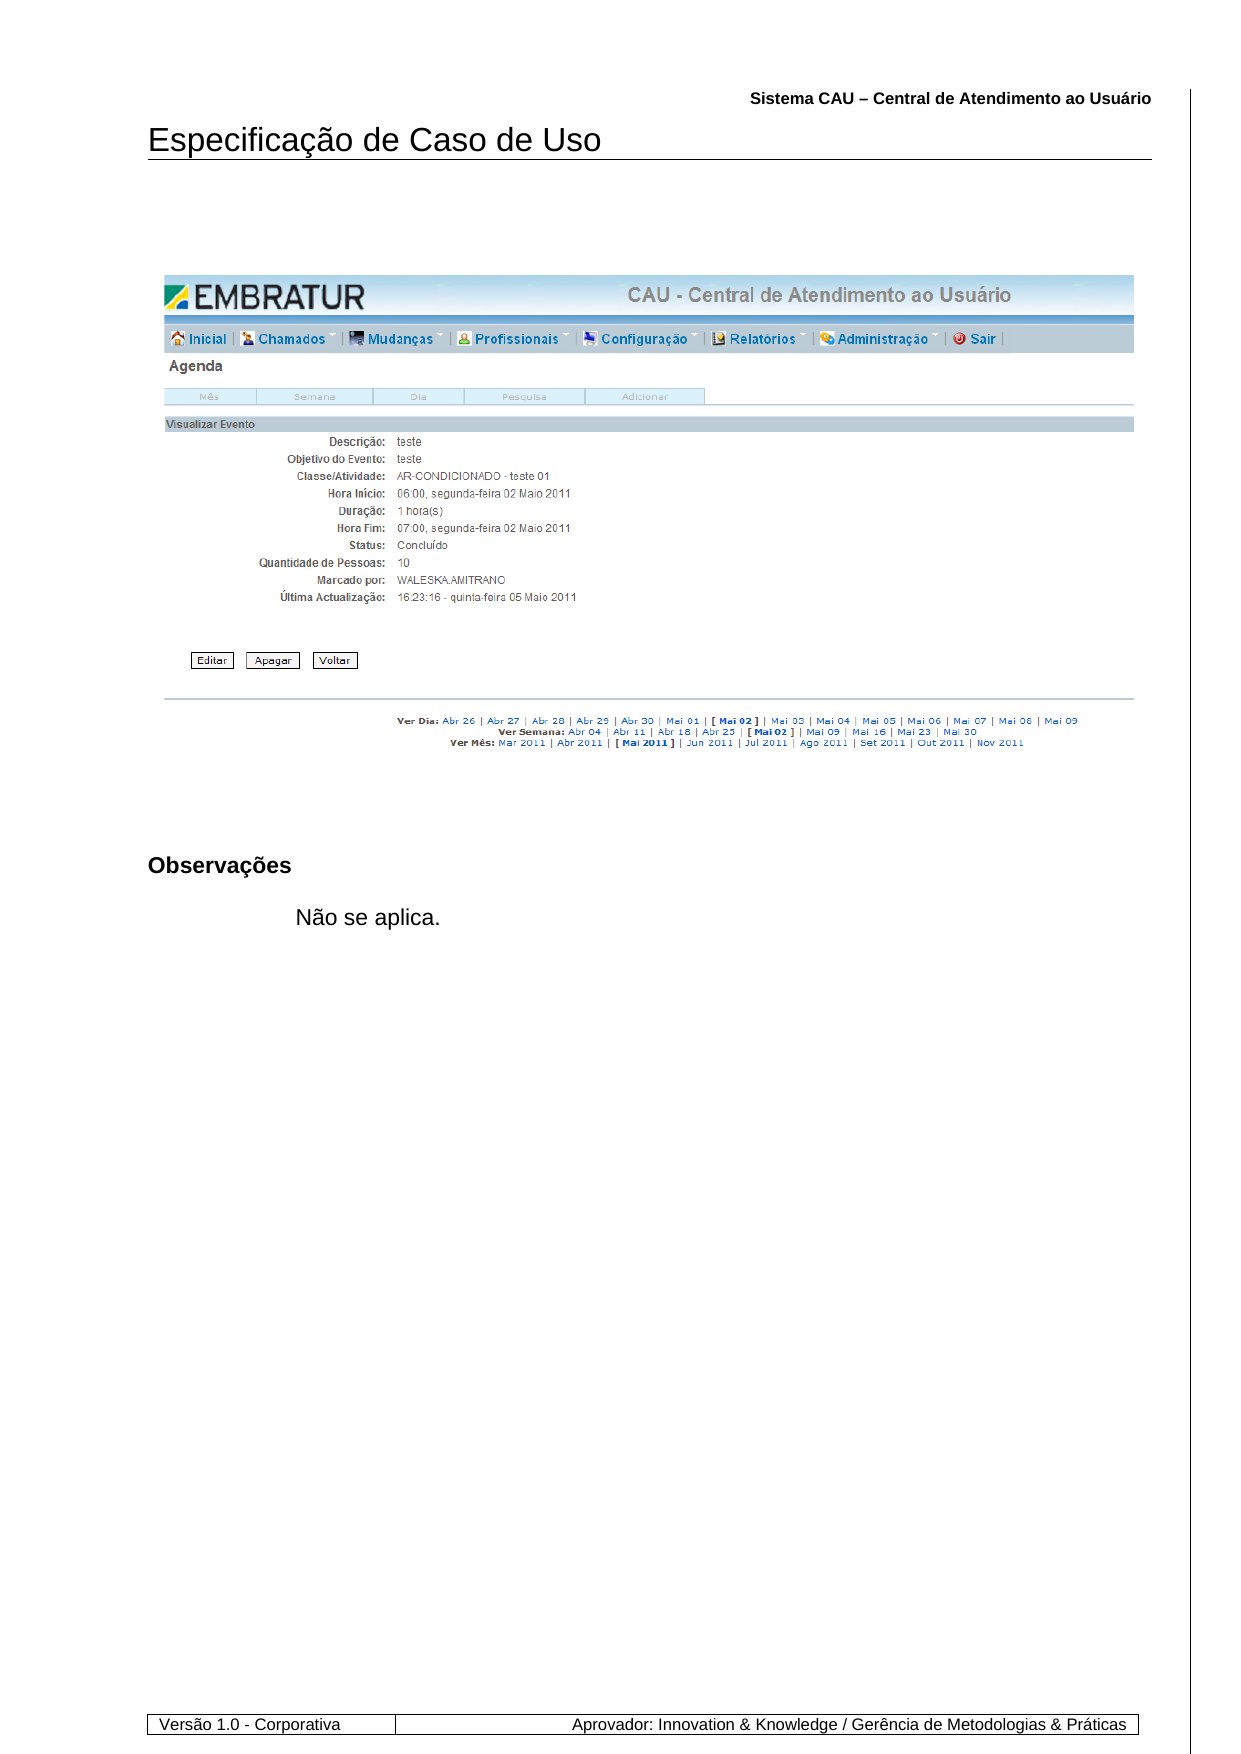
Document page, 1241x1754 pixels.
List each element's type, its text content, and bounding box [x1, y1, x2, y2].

text Não se aplica. [295, 904, 1152, 930]
picture [164, 275, 1134, 761]
subtitle Observações [148, 852, 1152, 879]
